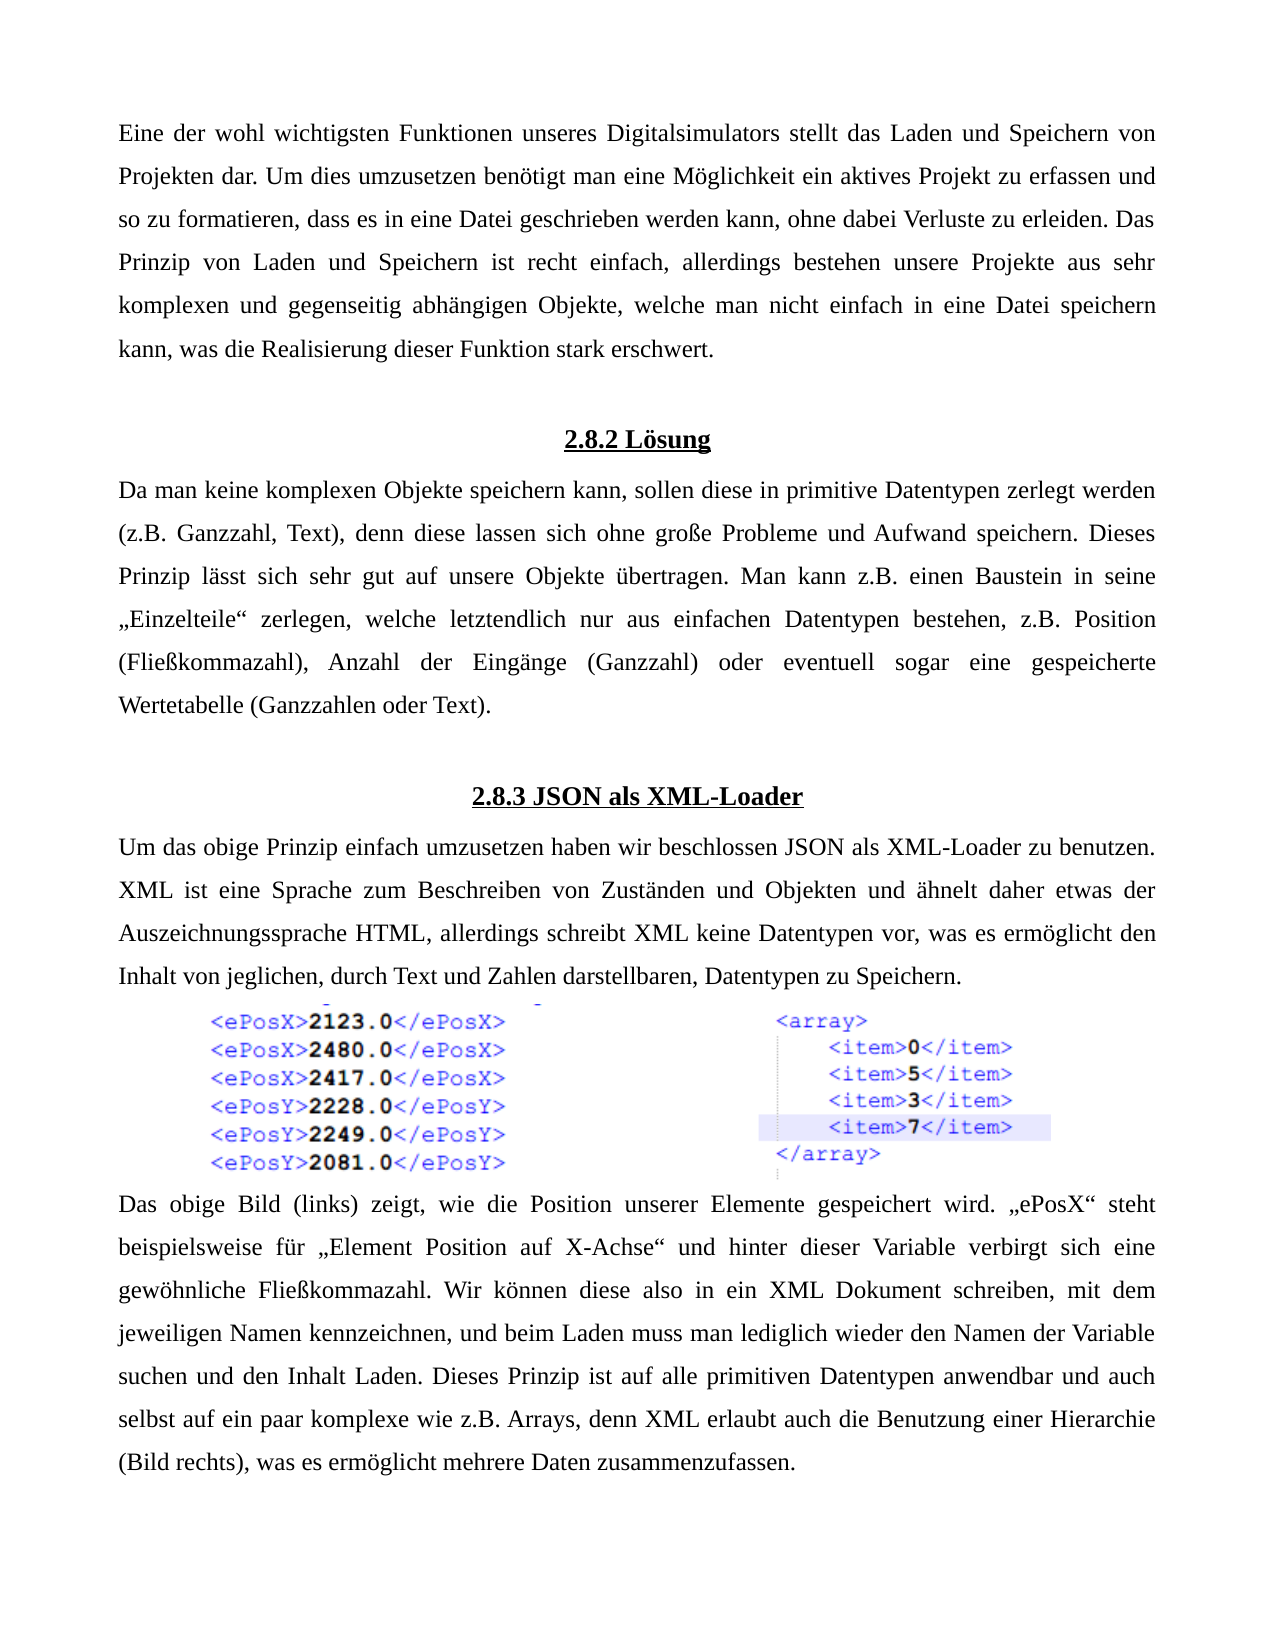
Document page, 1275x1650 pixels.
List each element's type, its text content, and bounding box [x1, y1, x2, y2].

subtitle 2.8.2 Lösung [118, 423, 1157, 454]
text Das obige Bild (links) zeigt, wie die Position unserer Elemente gespeichert wird. „ePosX“ steht beispielsweise für „Element Position auf X-Achse“ und hinter dieser Variable verbirgt sich eine gewöhnliche Fließkommazahl. Wir können diese also in ein XML Dokument schreiben, mit dem jeweiligen Namen kennzeichnen, und beim Laden muss man lediglich wieder den Namen der Variable suchen und den Inhalt Laden. Dieses Prinzip ist auf alle primitiven Datentypen anwendbar und auch selbst auf ein paar komplexe wie z.B. Arrays, denn XML erlaubt auch die Benutzung einer Hierarchie (Bild rechts), was es ermöglicht mehrere Daten zusammenzufassen. [118, 1189, 1157, 1476]
text Da man keine komplexen Objekte speichern kann, sollen diese in primitive Datentypen zerlegt werden (z.B. Ganzzahl, Text), denn diese lassen sich ohne große Probleme und Aufwand speichern. Dieses Prinzip lässt sich sehr gut auf unsere Objekte übertragen. Man kann z.B. einen Baustein in seine „Einzelteile“ zerlegen, welche letztendlich nur aus einfachen Datentypen bestehen, z.B. Position (Fließkommazahl), Anzahl der Eingänge (Ganzzahl) oder eventuell sogar eine gespeicherte Wertetabelle (Ganzzahlen oder Text). [118, 475, 1157, 719]
text Um das obige Prinzip einfach umzusetzen haben wir beschlossen JSON als XML-Loader zu benutzen. XML ist eine Sprache zum Beschreiben von Zuständen und Objekten und ähnelt daher etwas der Auszeichnungssprache HTML, allerdings schreibt XML keine Datentypen vor, was es ermöglicht den Inhalt von jeglichen, durch Text und Zahlen darstellbaren, Datentypen zu Speichern. [118, 832, 1157, 990]
picture [758, 1001, 1051, 1181]
picture [196, 1004, 628, 1181]
text Eine der wohl wichtigsten Funktionen unseres Digitalsimulators stellt das Laden und Speichern von Projekten dar. Um dies umzusetzen benötigt man eine Möglichkeit ein aktives Projekt zu erfassen und so zu formatieren, dass es in eine Datei geschrieben werden kann, ohne dabei Verluste zu erleiden. Das Prinzip von Laden und Speichern ist recht einfach, allerdings bestehen unsere Projekte aus sehr komplexen und gegenseitig abhängigen Objekte, welche man nicht einfach in eine Datei speichern kann, was die Realisierung dieser Funktion stark erschwert. [118, 118, 1157, 362]
subtitle 2.8.3 JSON als XML-Loader [118, 780, 1157, 811]
